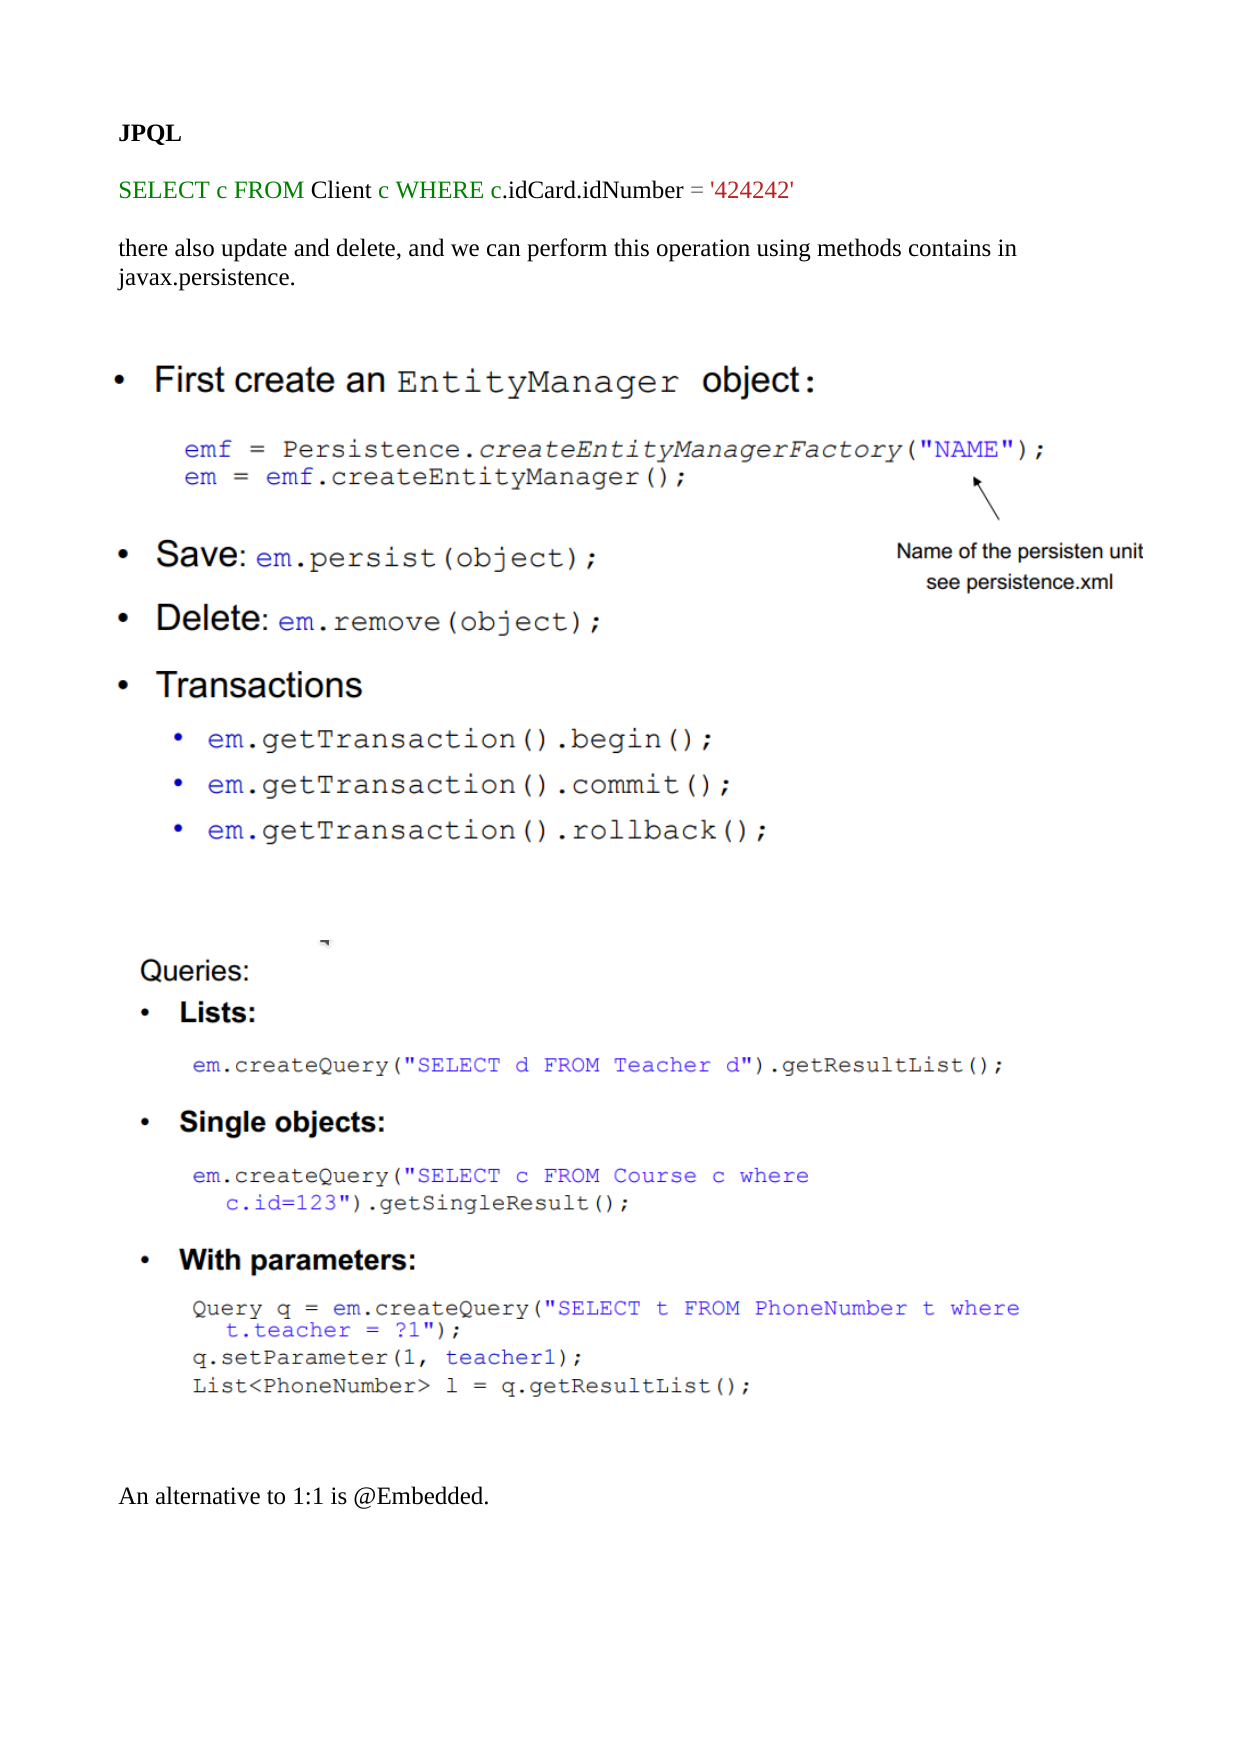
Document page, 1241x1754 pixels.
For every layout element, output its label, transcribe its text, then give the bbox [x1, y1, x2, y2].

text SELECT c FROM Client c WHERE c.idCard.idNumber = '424242' [118, 176, 1122, 204]
picture [118, 940, 1123, 1481]
text JPQL [118, 118, 1122, 147]
text An alternative to 1:1 is @Embedded. [118, 1481, 1122, 1509]
picture [97, 319, 1143, 883]
text there also update and delete, and we can perform this operation using methods contains in javax.persistence. [118, 233, 1122, 291]
